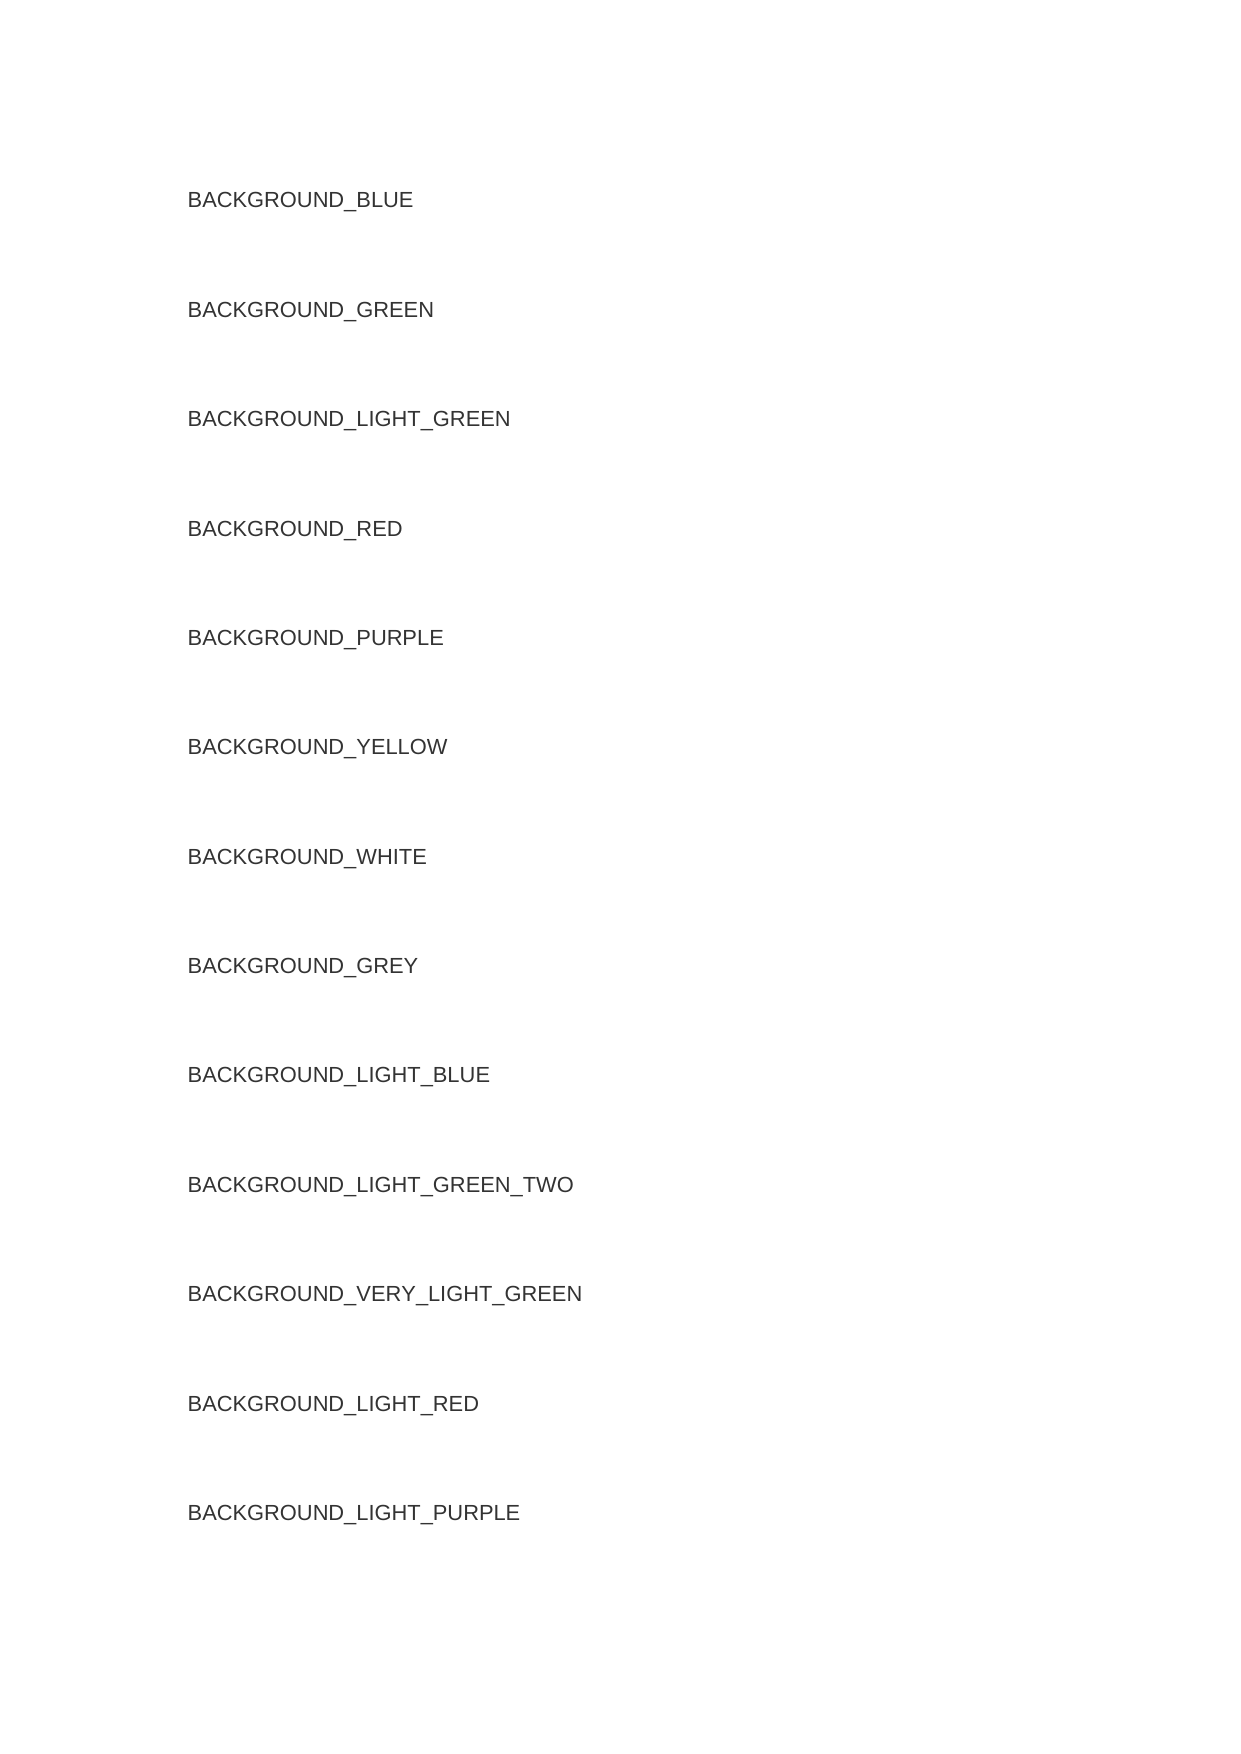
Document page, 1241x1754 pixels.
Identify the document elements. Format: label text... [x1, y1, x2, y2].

text BACKGROUND_LIGHT_GREEN_TWO [187, 1143, 1053, 1205]
text BACKGROUND_LIGHT_RED [187, 1361, 1053, 1424]
text BACKGROUND_GREEN [187, 268, 1053, 330]
text BACKGROUND_LIGHT_GREEN [187, 377, 1053, 439]
text BACKGROUND_LIGHT_BLUE [187, 1033, 1053, 1096]
text BACKGROUND_WHITE [187, 814, 1053, 877]
text BACKGROUND_RED [187, 486, 1053, 549]
text BACKGROUND_VERY_LIGHT_GREEN [187, 1252, 1053, 1314]
text BACKGROUND_GREY [187, 924, 1053, 986]
text BACKGROUND_YELLOW [187, 705, 1053, 768]
text BACKGROUND_PURPLE [187, 596, 1053, 658]
text BACKGROUND_LIGHT_PURPLE [187, 1471, 1053, 1533]
text BACKGROUND_BLUE [187, 158, 1053, 221]
